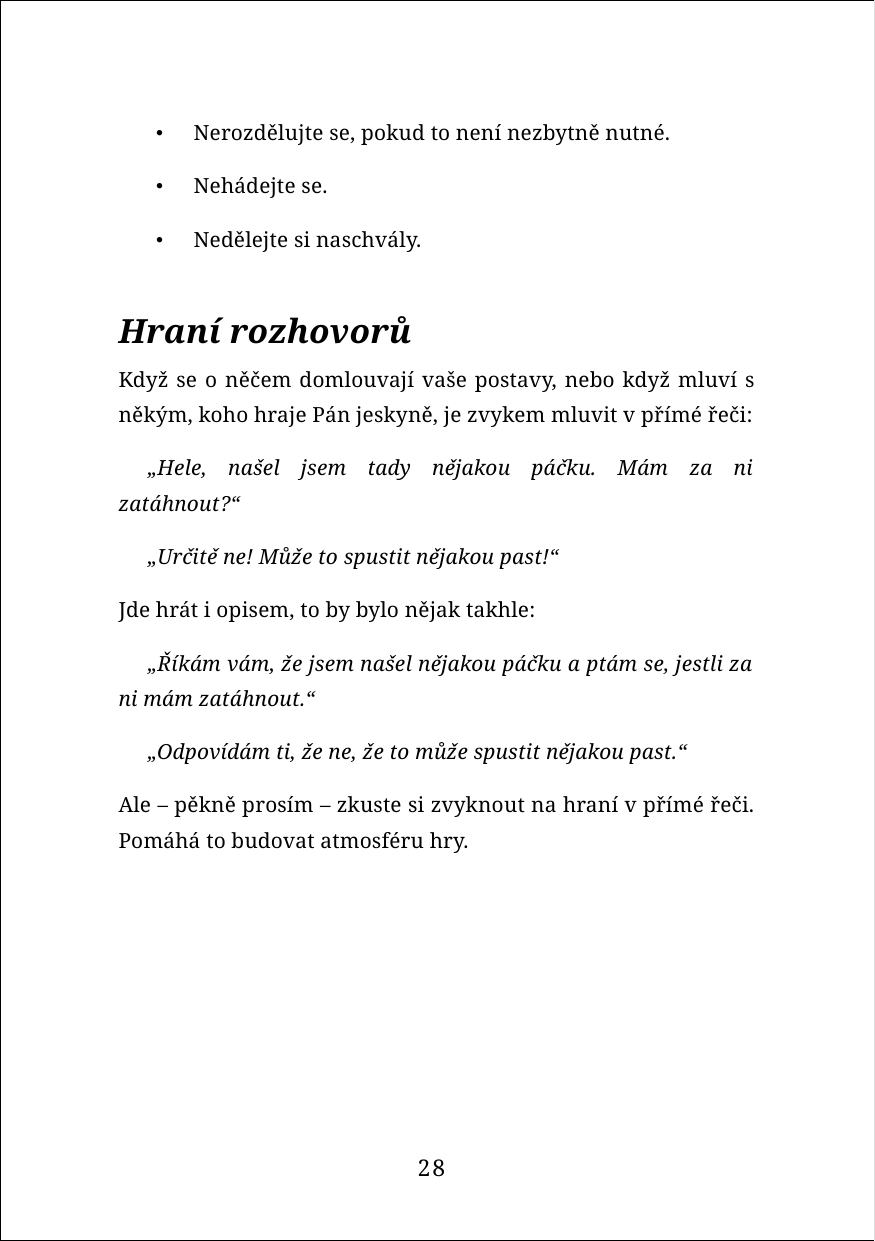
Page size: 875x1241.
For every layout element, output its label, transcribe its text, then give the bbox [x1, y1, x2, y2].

list Nedělejte si naschvály. [156, 225, 756, 253]
text „Hele, našel jsem tady nějakou páčku. Mám za ni zatáhnout?“ [118, 453, 756, 517]
list Nerozdělujte se, pokud to není nezbytně nutné. [156, 118, 756, 147]
list Nehádejte se. [156, 171, 756, 200]
text „Určitě ne! Může to spustit nějakou past!“ [118, 542, 756, 571]
text Když se o něčem domlouvají vaše postavy, nebo když mluví s někým, koho hraje Pán jeskyně, je zvykem mluvit v přímé řeči: [118, 365, 756, 429]
subtitle Hraní rozhovorů [118, 307, 756, 353]
text Ale – pěkně prosím – zkuste si zvyknout na hraní v přímé řeči. Pomáhá to budovat atmosféru hry. [118, 791, 756, 854]
text Jde hrát i opisem, to by bylo nějak takhle: [118, 595, 756, 624]
text „Odpovídám ti, že ne, že to může spustit nějakou past.“ [118, 737, 756, 766]
text „Říkám vám, že jsem našel nějakou páčku a ptám se, jestli za ni mám zatáhnout.“ [118, 649, 756, 713]
